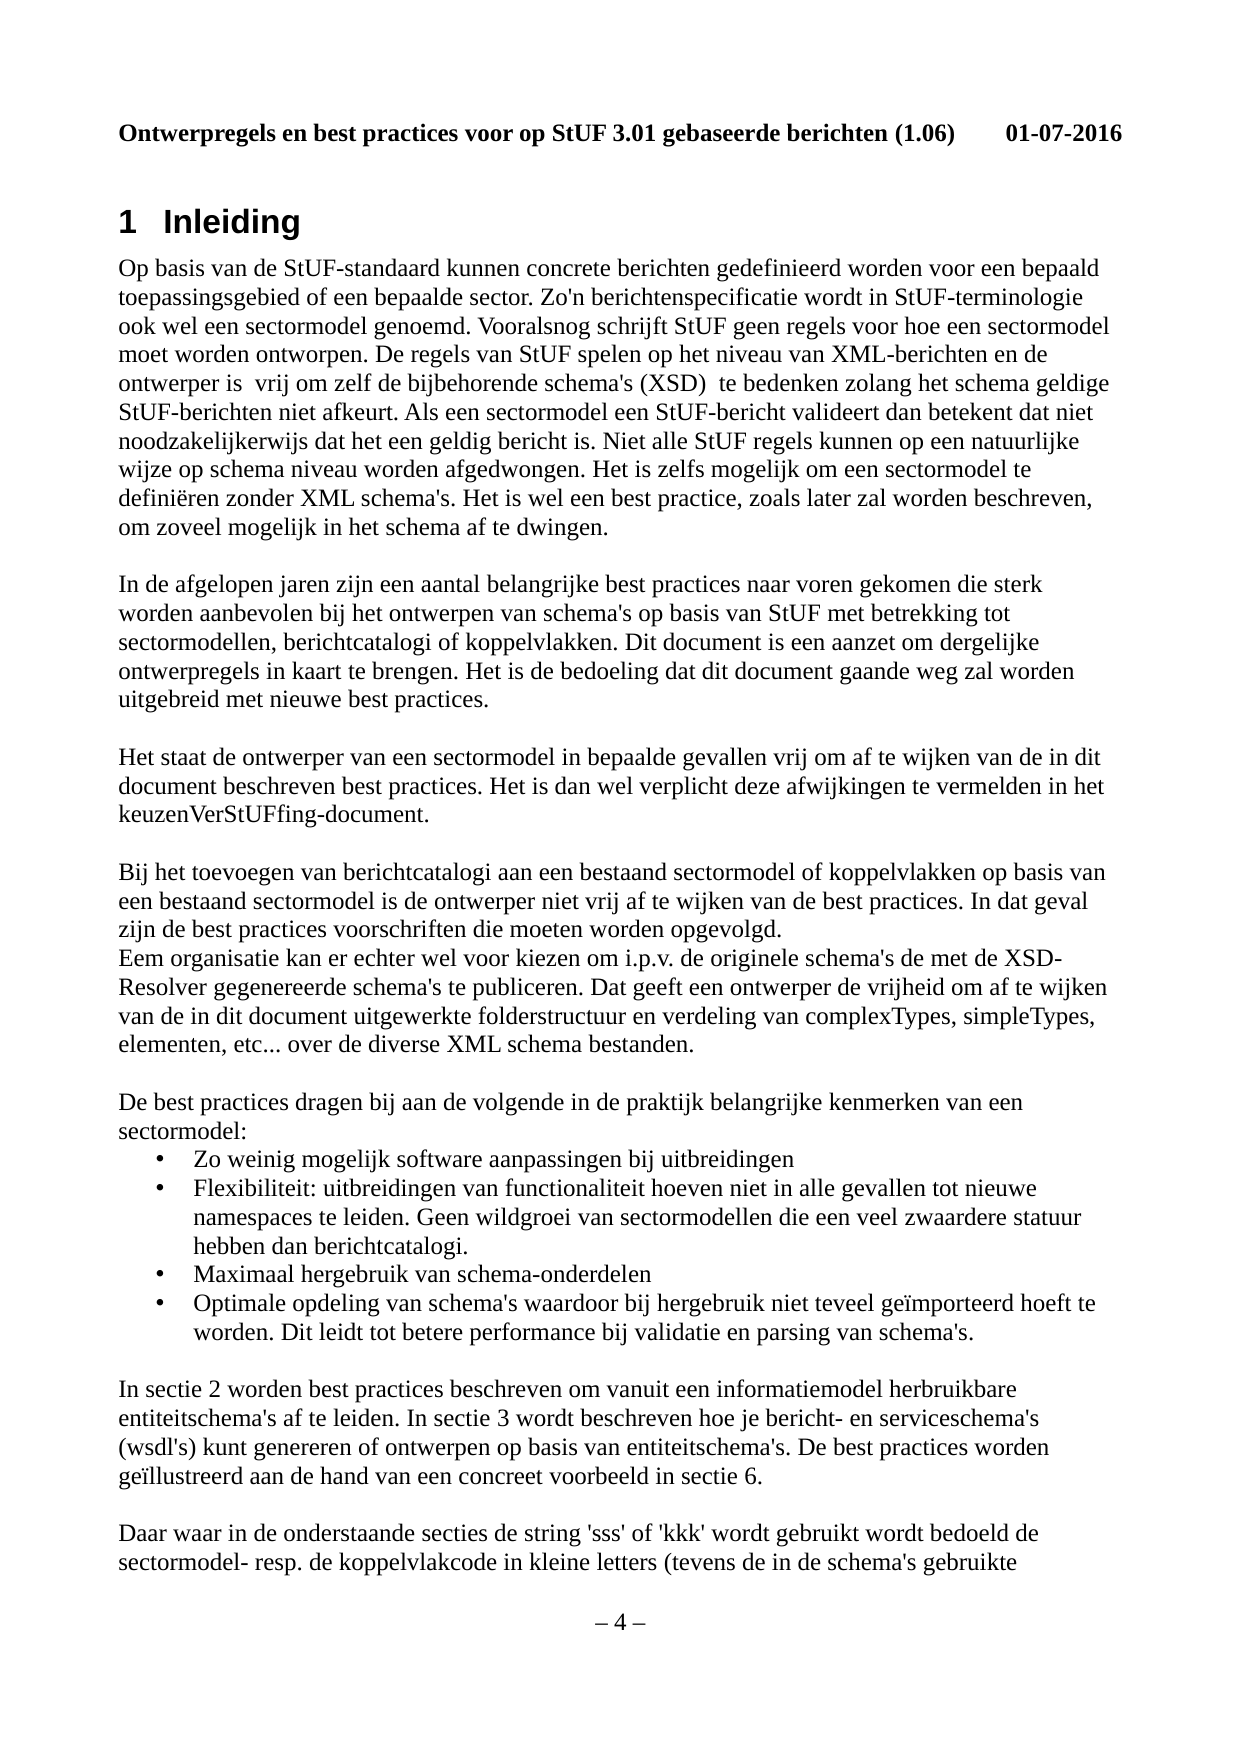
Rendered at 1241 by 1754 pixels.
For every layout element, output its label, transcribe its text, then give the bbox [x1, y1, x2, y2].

text Op basis van de StUF-standaard kunnen concrete berichten gedefinieerd worden voor een bepaald toepassingsgebied of een bepaalde sector. Zo'n berichtenspecificatie wordt in StUF-terminologie ook wel een sectormodel genoemd. Vooralsnog schrijft StUF geen regels voor hoe een sectormodel moet worden ontworpen. De regels van StUF spelen op het niveau van XML-berichten en de ontwerper is vrij om zelf de bijbehorende schema's (XSD) te bedenken zolang het schema geldige StUF-berichten niet afkeurt. Als een sectormodel een StUF-bericht valideert dan betekent dat niet noodzakelijkerwijs dat het een geldig bericht is. Niet alle StUF regels kunnen op een natuurlijke wijze op schema niveau worden afgedwongen. Het is zelfs mogelijk om een sectormodel te definiëren zonder XML schema's. Het is wel een best practice, zoals later zal worden beschreven, om zoveel mogelijk in het schema af te dwingen. [118, 253, 1122, 541]
text In sectie 2 worden best practices beschreven om vanuit een informatiemodel herbruikbare entiteitschema's af te leiden. In sectie 3 wordt beschreven hoe je bericht- en serviceschema's (wsdl's) kunt genereren of ontwerpen op basis van entiteitschema's. De best practices worden geïllustreerd aan de hand van een concreet voorbeeld in sectie 6. [118, 1374, 1122, 1489]
text Eem organisatie kan er echter wel voor kiezen om i.p.v. de originele schema's de met de XSD-Resolver gegenereerde schema's te publiceren. Dat geeft een ontwerper de vrijheid om af te wijken van de in dit document uitgewerkte folderstructuur en verdeling van complexTypes, simpleTypes, elementen, etc... over de diverse XML schema bestanden. [118, 943, 1122, 1058]
text In de afgelopen jaren zijn een aantal belangrijke best practices naar voren gekomen die sterk worden aanbevolen bij het ontwerpen van schema's op basis van StUF met betrekking tot sectormodellen, berichtcatalogi of koppelvlakken. Dit document is een aanzet om dergelijke ontwerpregels in kaart te brengen. Het is de bedoeling dat dit document gaande weg zal worden uitgebreid met nieuwe best practices. [118, 569, 1122, 713]
subtitle Inleiding [118, 202, 1122, 241]
list Zo weinig mogelijk software aanpassingen bij uitbreidingen [156, 1144, 1122, 1173]
text Bij het toevoegen van berichtcatalogi aan een bestaand sectormodel of koppelvlakken op basis van een bestaand sectormodel is de ontwerper niet vrij af te wijken van de best practices. In dat geval zijn de best practices voorschriften die moeten worden opgevolgd. [118, 857, 1122, 943]
text Daar waar in de onderstaande secties de string 'sss' of 'kkk' wordt gebruikt wordt bedoeld de sectormodel- resp. de koppelvlakcode in kleine letters (tevens de in de schema's gebruikte [118, 1518, 1122, 1576]
text De best practices dragen bij aan de volgende in de praktijk belangrijke kenmerken van een sectormodel: [118, 1087, 1122, 1144]
text Het staat de ontwerper van een sectormodel in bepaalde gevallen vrij om af te wijken van de in dit document beschreven best practices. Het is dan wel verplicht deze afwijkingen te vermelden in het keuzenVerStUFfing-document. [118, 742, 1122, 828]
list Flexibiliteit: uitbreidingen van functionaliteit hoeven niet in alle gevallen tot nieuwe namespaces te leiden. Geen wildgroei van sectormodellen die een veel zwaardere statuur hebben dan berichtcatalogi. [156, 1173, 1122, 1259]
list Maximaal hergebruik van schema-onderdelen [156, 1259, 1122, 1288]
list Optimale opdeling van schema's waardoor bij hergebruik niet teveel geïmporteerd hoeft te worden. Dit leidt tot betere performance bij validatie en parsing van schema's. [156, 1288, 1122, 1346]
